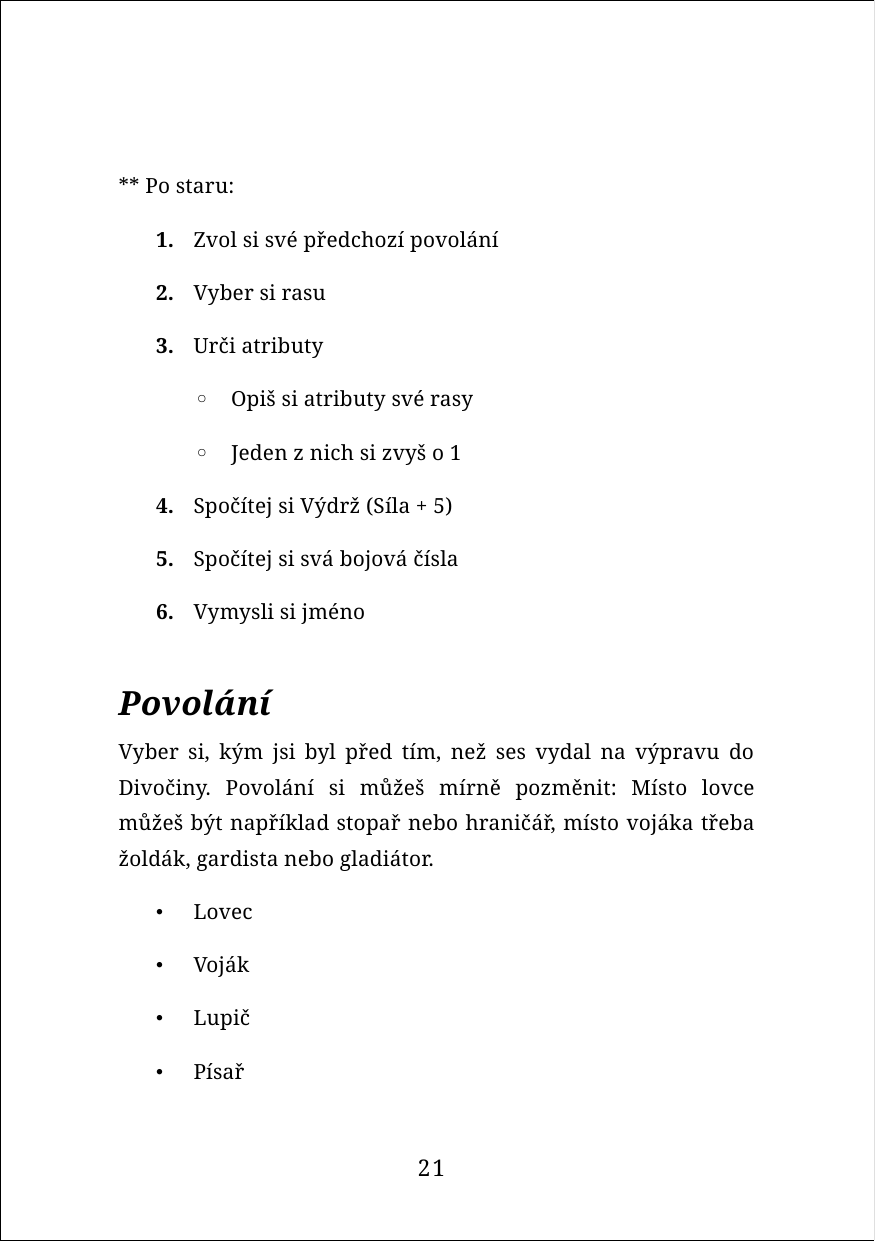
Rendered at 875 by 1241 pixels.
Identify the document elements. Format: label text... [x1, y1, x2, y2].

list Jeden z nich si zvyš o 1 [193, 438, 756, 466]
list Zvol si své předchozí povolání [156, 225, 756, 253]
list Opiš si atributy své rasy [193, 384, 756, 413]
list Voják [156, 950, 756, 979]
list Urči atributy [156, 331, 756, 359]
text Vyber si, kým jsi byl před tím, než ses vydal na výpravu do Divočiny. Povolání si můžeš mírně pozměnit: Místo lovce můžeš být například stopař nebo hraničář, místo vojáka třeba žoldák, gardista nebo gladiátor. [118, 737, 756, 872]
list Vyber si rasu [156, 278, 756, 306]
list Lupič [156, 1003, 756, 1032]
list Spočítej si Výdrž (Síla + 5) [156, 491, 756, 519]
list Spočítej si svá bojová čísla [156, 544, 756, 572]
list Lovec [156, 897, 756, 926]
list Písař [156, 1057, 756, 1085]
list Vymysli si jméno [156, 597, 756, 626]
text ** Po staru: [118, 171, 756, 200]
subtitle Povolání [118, 680, 756, 726]
